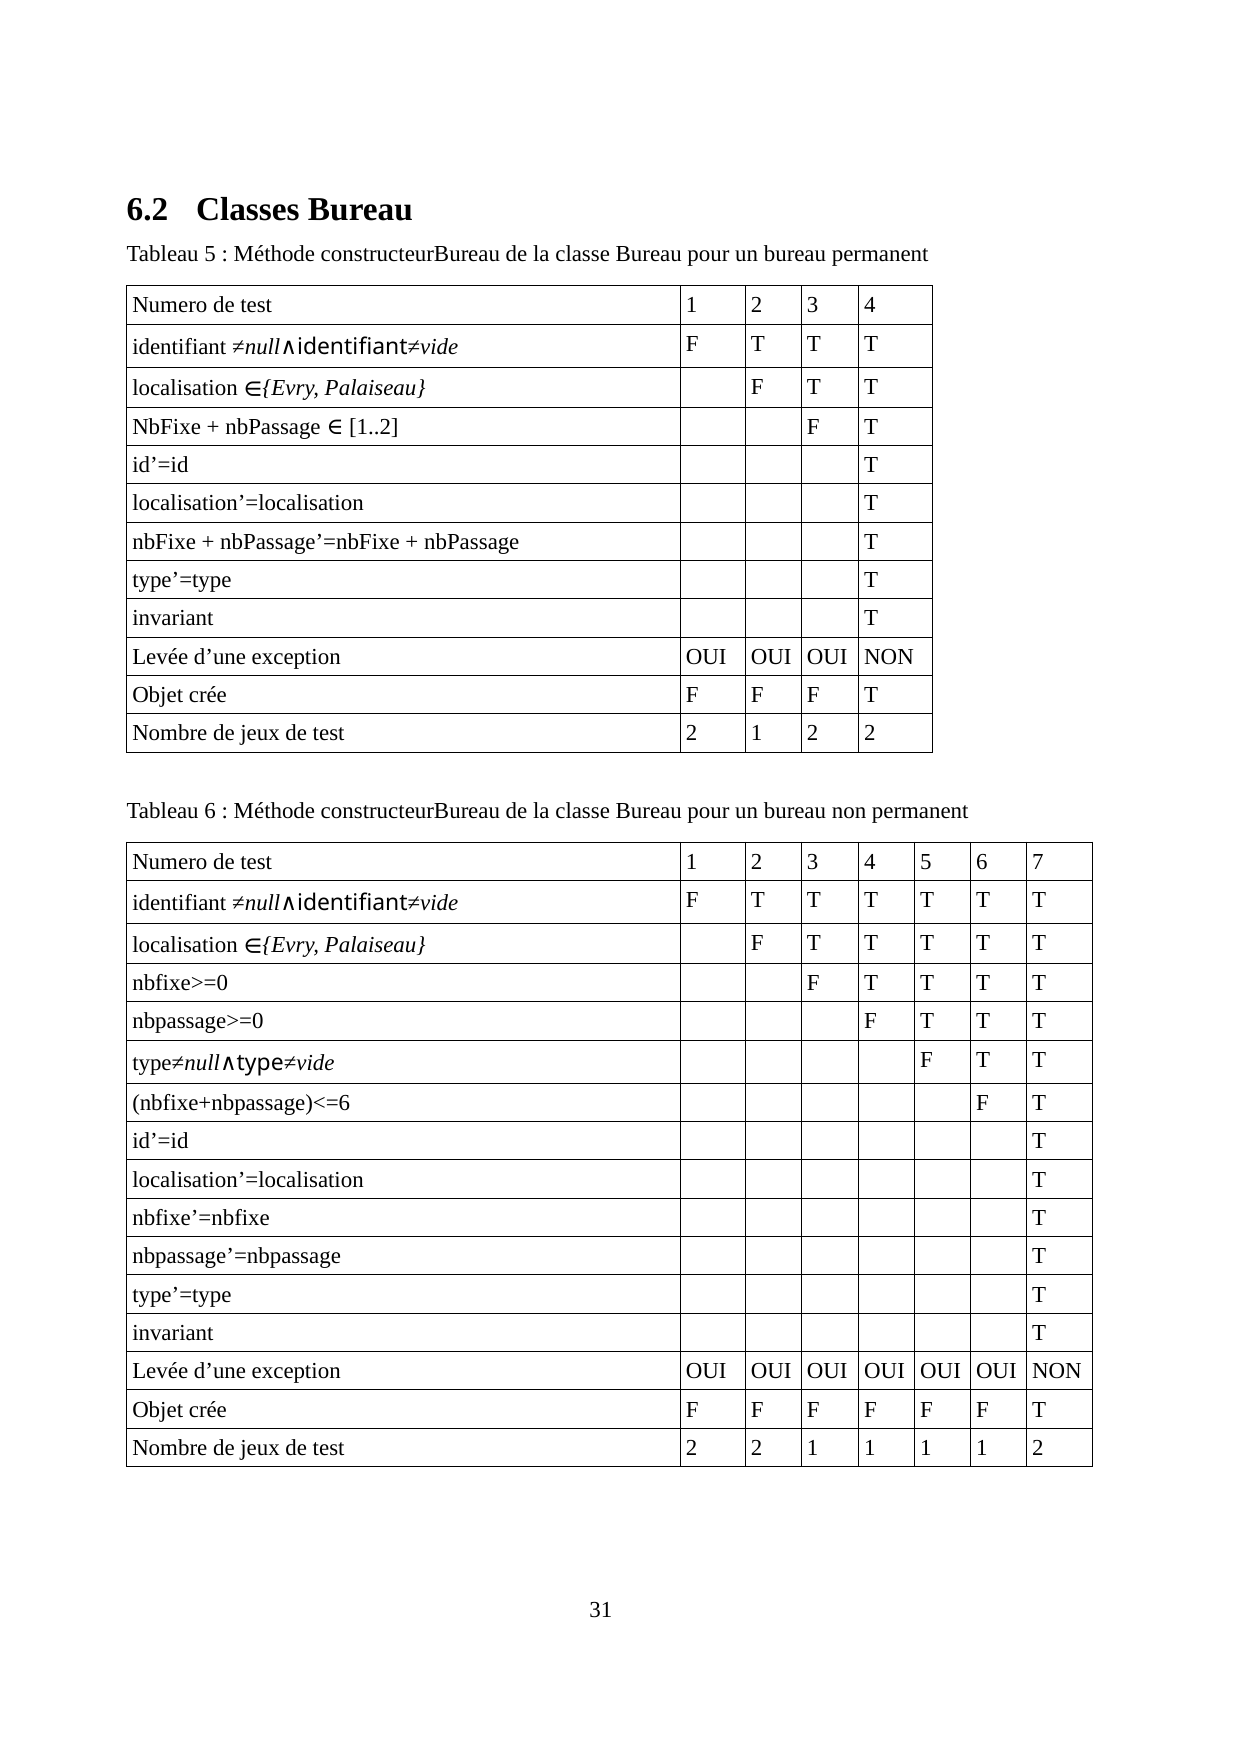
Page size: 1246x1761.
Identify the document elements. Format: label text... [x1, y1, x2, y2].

table_cell 1 [746, 714, 801, 751]
table_cell [746, 964, 801, 1001]
table_cell [802, 523, 858, 560]
table_cell invariant [127, 599, 680, 636]
table_cell OUI [681, 1352, 745, 1389]
table_cell T [1027, 1041, 1092, 1083]
table_cell nbFixe + nbPassage’=nbFixe + nbPassage [127, 523, 680, 560]
table_cell T [915, 881, 970, 923]
table_cell T [746, 881, 801, 923]
table_cell [746, 561, 801, 598]
table_cell OUI [746, 1352, 801, 1389]
text Tableau 5 : Méthode constructeurBureau de la classe Bureau pour un bureau permanent [126, 240, 1075, 267]
table_cell T [1027, 964, 1092, 1001]
table_cell [915, 1314, 970, 1351]
table_cell [681, 964, 745, 1001]
table_cell F [681, 676, 745, 713]
table_cell F [802, 676, 858, 713]
table_cell T [971, 1041, 1026, 1083]
table_cell [681, 1084, 745, 1121]
table_cell [915, 1160, 970, 1198]
table_cell F [681, 881, 745, 923]
table_cell [859, 1160, 914, 1198]
table_cell type’=type [127, 561, 680, 598]
table_cell 2 [746, 1429, 801, 1466]
table_cell [802, 599, 858, 636]
table_cell [681, 1160, 745, 1198]
table_cell T [1027, 1390, 1092, 1428]
table_cell F [915, 1041, 970, 1083]
table_header 3 [802, 843, 858, 880]
table_cell [681, 368, 745, 406]
table_cell Levée d’une exception [127, 638, 680, 675]
table_cell [681, 484, 745, 521]
table_header 1 [681, 843, 745, 880]
table_cell F [746, 1390, 801, 1428]
table_header 2 [746, 286, 801, 323]
table_cell [802, 446, 858, 483]
table_header 1 [681, 286, 745, 323]
table_cell [859, 1275, 914, 1313]
table_header 5 [915, 843, 970, 880]
table_cell [681, 1002, 745, 1039]
table_cell 1 [915, 1429, 970, 1466]
table_cell T [746, 325, 801, 367]
table_cell [802, 1314, 858, 1351]
table_cell [746, 1084, 801, 1121]
table_cell 2 [681, 1429, 745, 1466]
table_cell invariant [127, 1314, 680, 1351]
table_cell Objet crée [127, 676, 680, 713]
table_cell nbpassage>=0 [127, 1002, 680, 1039]
table_cell T [859, 446, 932, 483]
table_cell T [1027, 1237, 1092, 1274]
table_cell [859, 1314, 914, 1351]
table_cell OUI [915, 1352, 970, 1389]
table_cell T [1027, 1275, 1092, 1313]
table_cell [681, 408, 745, 445]
table_cell [859, 1237, 914, 1274]
table_cell T [1027, 1199, 1092, 1236]
table_cell T [971, 924, 1026, 963]
table_cell OUI [802, 1352, 858, 1389]
table_cell T [859, 368, 932, 406]
table_cell [971, 1237, 1026, 1274]
table_cell [802, 1084, 858, 1121]
table_cell T [915, 1002, 970, 1039]
table_header Numero de test [127, 286, 680, 323]
table_cell T [859, 523, 932, 560]
table_cell F [802, 1390, 858, 1428]
table_cell OUI [681, 638, 745, 675]
table_cell [802, 1199, 858, 1236]
subtitle 6.2 Classes Bureau [126, 189, 1075, 228]
table_header 4 [859, 286, 932, 323]
table_cell NbFixe + nbPassage ∈ [1..2] [127, 408, 680, 445]
table_cell type’=type [127, 1275, 680, 1313]
table_cell localisation’=localisation [127, 484, 680, 521]
table_cell OUI [802, 638, 858, 675]
table_cell T [915, 964, 970, 1001]
table_cell T [859, 599, 932, 636]
table_cell [681, 1041, 745, 1083]
table_cell T [971, 1002, 1026, 1039]
table_cell [746, 1275, 801, 1313]
table_cell [681, 599, 745, 636]
table_cell [746, 446, 801, 483]
table_cell localisation ∈{Evry, Palaiseau} [127, 924, 680, 963]
table_cell [746, 1122, 801, 1159]
table_cell [681, 1237, 745, 1274]
table_cell F [681, 1390, 745, 1428]
table_cell [859, 1199, 914, 1236]
table_cell (nbfixe+nbpassage)<=6 [127, 1084, 680, 1121]
table_cell T [859, 484, 932, 521]
table_cell 2 [1027, 1429, 1092, 1466]
table_cell OUI [971, 1352, 1026, 1389]
table_cell [681, 1122, 745, 1159]
table_cell [971, 1275, 1026, 1313]
table_cell localisation ∈{Evry, Palaiseau} [127, 368, 680, 406]
table_header 2 [746, 843, 801, 880]
table_cell type≠null∧type≠vide [127, 1041, 680, 1083]
table_cell [802, 1275, 858, 1313]
table_header 3 [802, 286, 858, 323]
table_cell T [1027, 1084, 1092, 1121]
table_cell nbfixe>=0 [127, 964, 680, 1001]
table_header Numero de test [127, 843, 680, 880]
table_cell NON [1027, 1352, 1092, 1389]
table_cell NON [859, 638, 932, 675]
table_cell [971, 1160, 1026, 1198]
table_cell T [802, 368, 858, 406]
table_cell F [802, 408, 858, 445]
text Tableau 6 : Méthode constructeurBureau de la classe Bureau pour un bureau non permanent [126, 797, 1075, 823]
table_cell T [915, 924, 970, 963]
table_cell F [971, 1390, 1026, 1428]
table_cell Nombre de jeux de test [127, 714, 680, 751]
table_cell F [859, 1390, 914, 1428]
table_cell F [915, 1390, 970, 1428]
table_cell [746, 1199, 801, 1236]
table_cell 1 [859, 1429, 914, 1466]
table_cell F [802, 964, 858, 1001]
table_cell [746, 484, 801, 521]
table_cell [681, 1199, 745, 1236]
table_cell T [971, 964, 1026, 1001]
table_cell F [859, 1002, 914, 1039]
table_cell [915, 1275, 970, 1313]
table_cell [746, 523, 801, 560]
table_cell [971, 1314, 1026, 1351]
table_cell 2 [802, 714, 858, 751]
table_cell Levée d’une exception [127, 1352, 680, 1389]
table_cell T [859, 881, 914, 923]
table_cell [746, 408, 801, 445]
table_cell T [1027, 1160, 1092, 1198]
table_cell identifiant ≠null∧identifiant≠vide [127, 325, 680, 367]
table_cell F [971, 1084, 1026, 1121]
table_cell [802, 484, 858, 521]
table_cell 1 [971, 1429, 1026, 1466]
table_cell F [746, 924, 801, 963]
table_cell 2 [859, 714, 932, 751]
table_cell [915, 1084, 970, 1121]
table_cell [971, 1199, 1026, 1236]
table_cell [746, 1237, 801, 1274]
table_cell identifiant ≠null∧identifiant≠vide [127, 881, 680, 923]
table_cell [681, 1314, 745, 1351]
table_cell OUI [859, 1352, 914, 1389]
table_cell T [859, 408, 932, 445]
table_cell [802, 561, 858, 598]
table_cell [971, 1122, 1026, 1159]
table_cell [746, 599, 801, 636]
table_cell [802, 1002, 858, 1039]
table_cell Nombre de jeux de test [127, 1429, 680, 1466]
table_cell [802, 1160, 858, 1198]
table_cell [915, 1122, 970, 1159]
table_cell T [1027, 1122, 1092, 1159]
table_cell T [859, 325, 932, 367]
table_cell [859, 1122, 914, 1159]
table_cell [802, 1237, 858, 1274]
table_cell [681, 1275, 745, 1313]
table_cell T [1027, 1314, 1092, 1351]
table_cell T [1027, 924, 1092, 963]
table_cell nbfixe’=nbfixe [127, 1199, 680, 1236]
table_header 7 [1027, 843, 1092, 880]
table_header 4 [859, 843, 914, 880]
table_cell 2 [681, 714, 745, 751]
table_cell [746, 1002, 801, 1039]
table_cell [746, 1160, 801, 1198]
table_cell 1 [802, 1429, 858, 1466]
table_cell T [802, 924, 858, 963]
table_cell F [746, 676, 801, 713]
table_cell T [802, 881, 858, 923]
table_cell [802, 1122, 858, 1159]
table_cell [802, 1041, 858, 1083]
table_cell id’=id [127, 1122, 680, 1159]
table_cell [915, 1237, 970, 1274]
table_cell [746, 1041, 801, 1083]
table_cell [746, 1314, 801, 1351]
table_cell [681, 446, 745, 483]
table_cell nbpassage’=nbpassage [127, 1237, 680, 1274]
table_cell [859, 1041, 914, 1083]
table_cell OUI [746, 638, 801, 675]
table_cell [915, 1199, 970, 1236]
table_header 6 [971, 843, 1026, 880]
table_cell T [859, 964, 914, 1001]
table_cell T [859, 676, 932, 713]
table_cell id’=id [127, 446, 680, 483]
table_cell localisation’=localisation [127, 1160, 680, 1198]
table_cell T [859, 924, 914, 963]
table_cell T [1027, 881, 1092, 923]
table_cell [859, 1084, 914, 1121]
table_cell F [681, 325, 745, 367]
table_cell Objet crée [127, 1390, 680, 1428]
table_cell [681, 561, 745, 598]
table_cell F [746, 368, 801, 406]
table_cell T [971, 881, 1026, 923]
table_cell T [1027, 1002, 1092, 1039]
table_cell [681, 523, 745, 560]
table_cell T [802, 325, 858, 367]
table_cell [681, 924, 745, 963]
table_cell T [859, 561, 932, 598]
